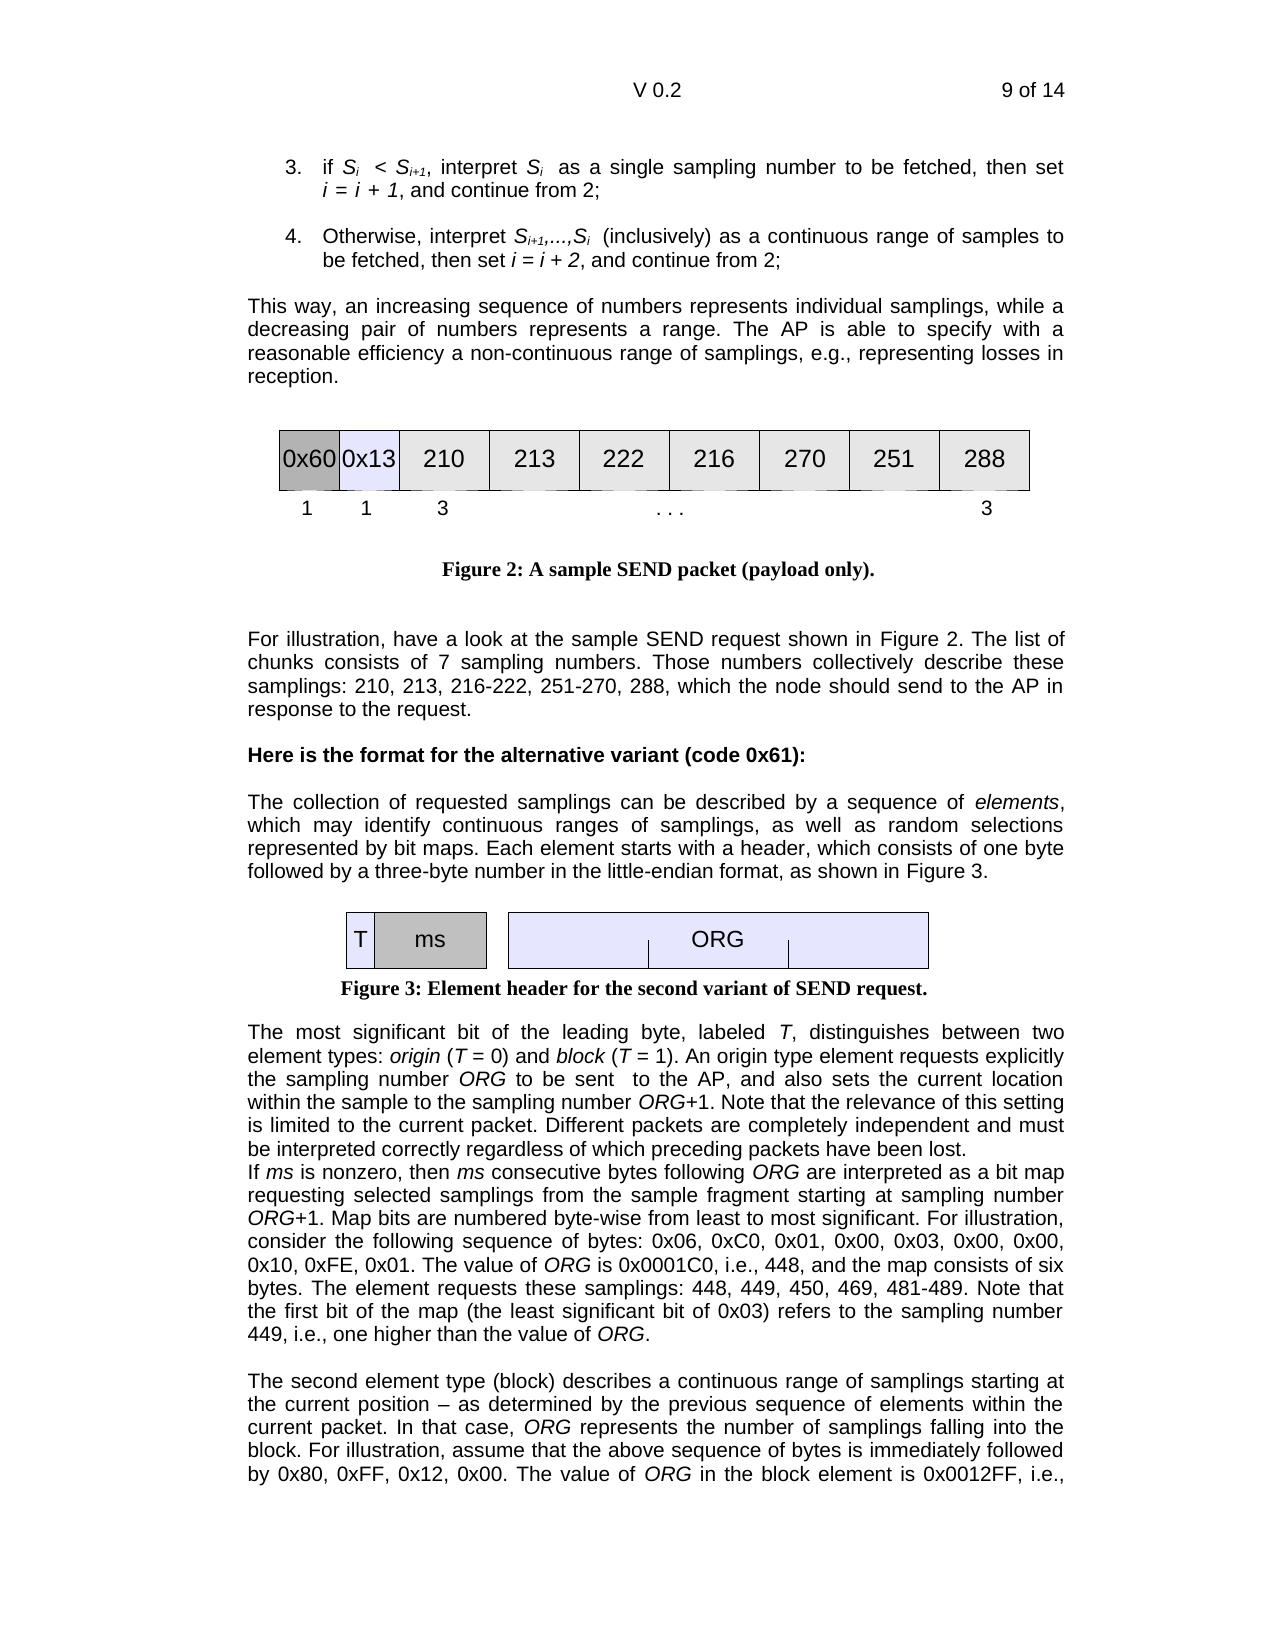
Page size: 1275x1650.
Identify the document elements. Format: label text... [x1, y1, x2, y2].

text The second element type (block) describes a continuous range of samplings starting at the current position – as determined by the previous sequence of elements within the current packet. In that case, ORG represents the number of samplings falling into the block. For illustration, assume that the above sequence of bytes is immediately followed by 0x80, 0xFF, 0x12, 0x00. The value of ORG in the block element is 0x0012FF, i.e., [247, 1369, 1065, 1486]
text Figure 2: A sample SEND packet (payload only). [273, 558, 1044, 581]
text For illustration, have a look at the sample SEND request shown in Figure 2. The list of chunks consists of 7 sampling numbers. Those numbers collectively describe these samplings: 210, 213, 216-222, 251-270, 288, which the node should send to the AP in response to the request. [247, 628, 1065, 721]
text If ms is nonzero, then ms consecutive bytes following ORG are interpreted as a bit map requesting selected samplings from the sample fragment starting at sampling number ORG+1. Map bits are numbered byte-wise from least to most significant. For illustration, consider the following sequence of bytes: 0x06, 0xC0, 0x01, 0x00, 0x03, 0x00, 0x00, 0x10, 0xFE, 0x01. The value of ORG is 0x0001C0, i.e., 448, and the map consists of six bytes. The element requests these samplings: 448, 449, 450, 469, 481-489. Note that the first bit of the map (the least significant bit of 0x03) refers to the sampling number 449, i.e., one higher than the value of ORG. [247, 1160, 1065, 1346]
text The collection of requested samplings can be described by a sequence of elements, which may identify continuous ranges of samplings, as well as random selections represented by bit maps. Each element starts with a header, which consists of one byte followed by a three-byte number in the little-endian format, as shown in Figure 3. [247, 790, 1065, 883]
text The most significant bit of the leading byte, labeled T, distinguishes between two element types: origin (T = 0) and block (T = 1). An origin type element requests explicitly the sampling number ORG to be sent to the AP, and also sets the current location within the sample to the sampling number ORG+1. Note that the relevance of this setting is limited to the current packet. Different packets are completely independent and must be interpreted correctly regardless of which preceding packets have been lost. [247, 906, 1065, 1160]
text This way, an increasing sequence of numbers represents individual samplings, while a decreasing pair of numbers represents a range. The AP is able to specify with a reasonable efficiency a non-continuous range of samplings, e.g., representing losses in reception. [247, 295, 1065, 388]
list if Si < Si+1, interpret Si as a single sampling number to be fetched, then set i = i + 1, and continue from 2; [285, 155, 1065, 202]
list Otherwise, interpret Si+1,...,Si (inclusively) as a continuous range of samples to be fetched, then set i = i + 2, and continue from 2; [285, 225, 1065, 272]
text Here is the format for the alternative variant (code 0x61): [247, 744, 1065, 767]
text Figure 3: Element header for the second variant of SEND request. [340, 919, 935, 999]
